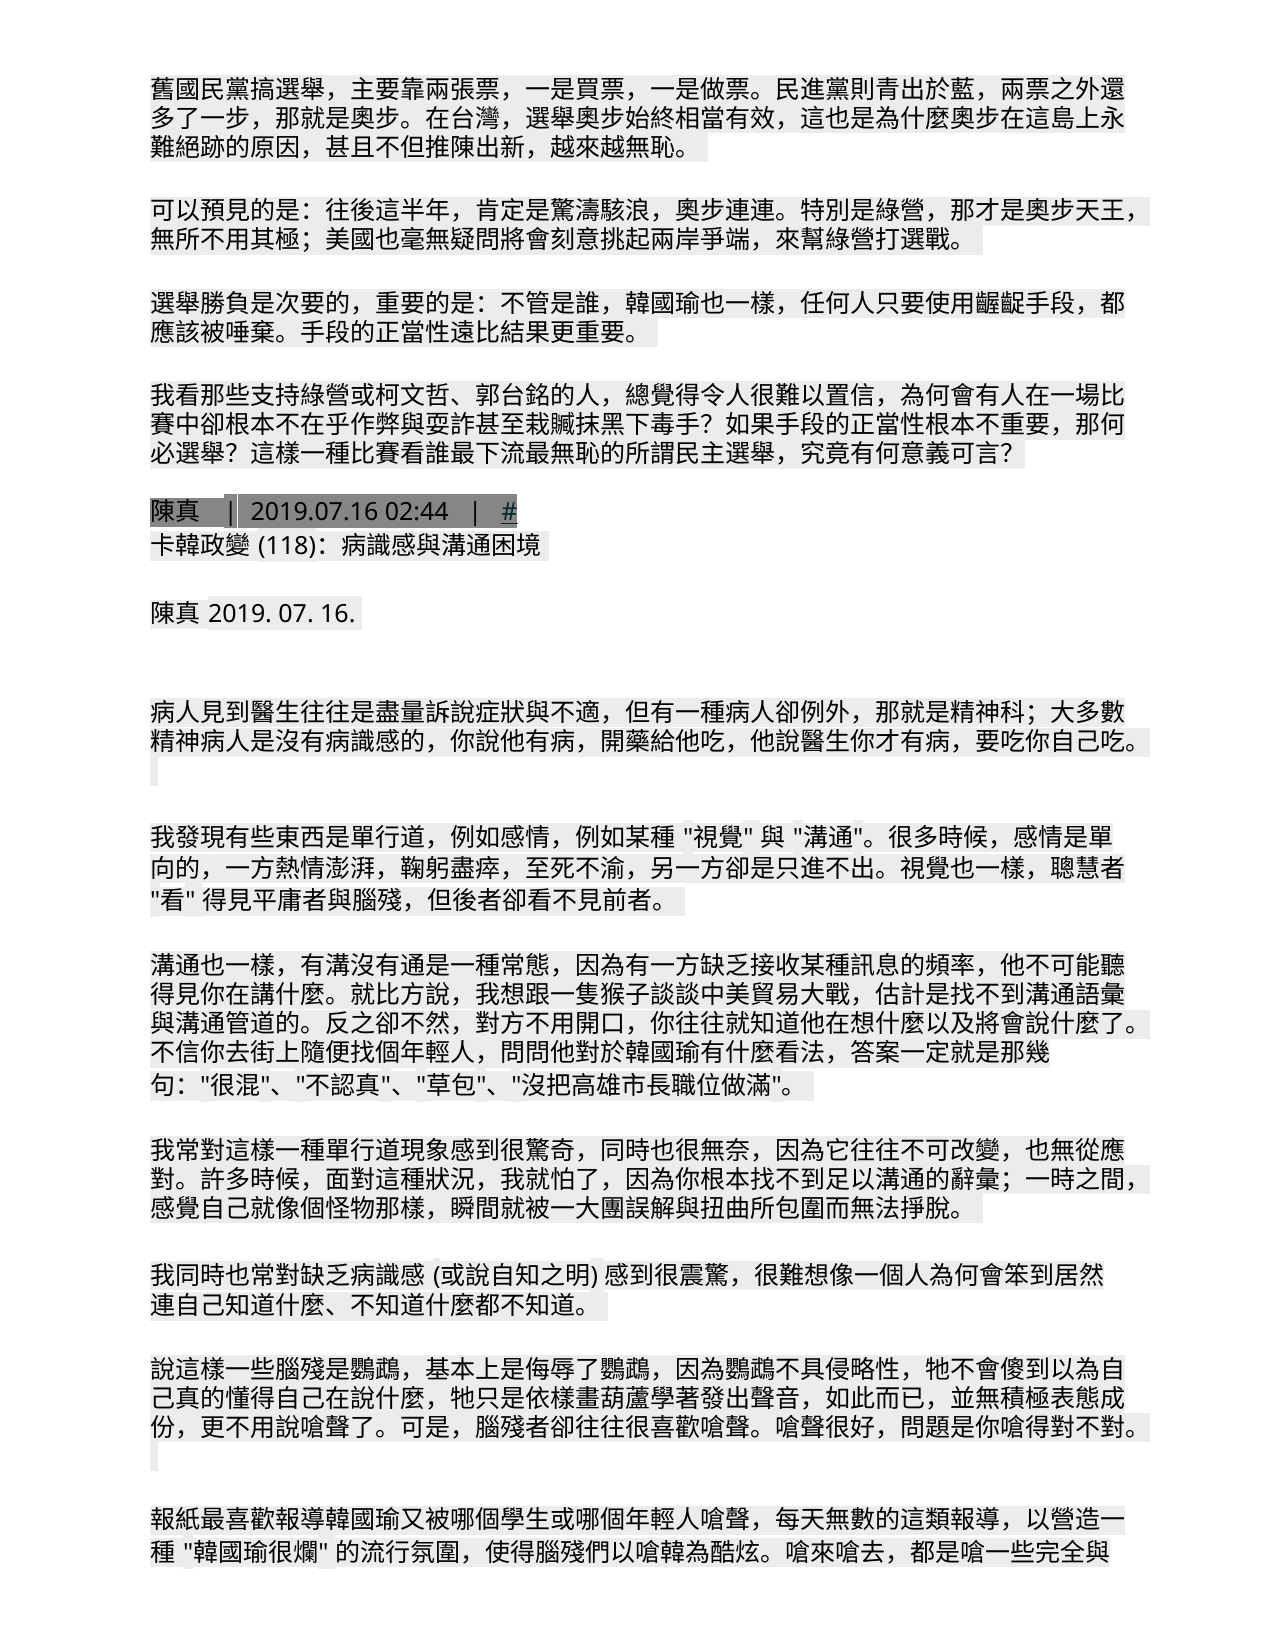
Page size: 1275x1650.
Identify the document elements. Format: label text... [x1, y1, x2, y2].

text 卡韓政變 (118)：病識感與溝通困境 陳真 2019. 07. 16. 病人見到醫生往往是盡量訴說症狀與不適，但有一種病人卻例外，那就是精神科；大多數精神病人是沒有病識感的，你說他有病，開藥給他吃，他說醫生你才有病，要吃你自己吃。 我發現有些東西是單行道，例如感情，例如某種 "視覺" 與 "溝通"。很多時候，感情是單向的，一方熱情澎湃，鞠躬盡瘁，至死不渝，另一方卻是只進不出。視覺也一樣，聰慧者 "看" 得見平庸者與腦殘，但後者卻看不見前者。 溝通也一樣，有溝沒有通是一種常態，因為有一方缺乏接收某種訊息的頻率，他不可能聽得見你在講什麼。就比方說，我想跟一隻猴子談談中美貿易大戰，估計是找不到溝通語彙與溝通管道的。反之卻不然，對方不用開口，你往往就知道他在想什麼以及將會說什麼了。不信你去街上隨便找個年輕人，問問他對於韓國瑜有什麼看法，答案一定就是那幾句："很混"、"不認真"、"草包"、"沒把高雄市長職位做滿"。 我常對這樣一種單行道現象感到很驚奇，同時也很無奈，因為它往往不可改變，也無從應對。許多時候，面對這種狀況，我就怕了，因為你根本找不到足以溝通的辭彙；一時之間，感覺自己就像個怪物那樣，瞬間就被一大團誤解與扭曲所包圍而無法掙脫。 我同時也常對缺乏病識感 (或說自知之明) 感到很震驚，很難想像一個人為何會笨到居然連自己知道什麼、不知道什麼都不知道。 說這樣一些腦殘是鸚鵡，基本上是侮辱了鸚鵡，因為鸚鵡不具侵略性，牠不會傻到以為自己真的懂得自己在說什麼，牠只是依樣畫葫蘆學著發出聲音，如此而已，並無積極表態成份，更不用說嗆聲了。可是，腦殘者卻往往很喜歡嗆聲。嗆聲很好，問題是你嗆得對不對。 報紙最喜歡報導韓國瑜又被哪個學生或哪個年輕人嗆聲，每天無數的這類報導，以營造一種 "韓國瑜很爛" 的流行氛圍，使得腦殘們以嗆韓為酷炫。嗆來嗆去，都是嗆一些完全與基本事實背道而馳的東西，例如嗆他很蠢很低能、很混很偷懶等等。 今天韓國瑜請假北上，參加初選記者會。可是，你看，各媒體今天又大張旗鼓報導一個年輕人在高鐵站正氣凜然地當面對著韓國瑜嗆聲說："今天是周一上班日，為什麼你不在高雄上班？" 你看，有夠腦殘吧。我們應該發明一個比腦殘還腦殘的辭彙來形容這樣一種不可思議的智能表現。這樣一種嗆聲就好像有人在比方說波士頓車站遇到川普，卻正氣凜然地罵他說："今天是周一上班日，為什麼你不在華盛頓上班？" 大家懂我的意思吧？很不可思議吧？是不是很低能？某一天有沒有留在哪個城市上班，怎麼會變成一種滔天大罪般的罪名呢？我們就算再怎麼不屑蔡英文，也不至於蠢到對她嗆聲說："今天是周一上班日，為什麼你不在台北上班？" 那就好像嗆她說："妳剛才去尿尿，尿完有沒有洗手？" 差不多就是這樣一種水平的嗆法。 更不可思議的是，這樣一種什麼 "沒有好好上班" 的腦殘罪名卻幾乎變成時下年輕人或學生或比方說腦殘醫生護士們對於韓國瑜的流行指控(因為主流媒體每天就是這樣教他)。最最最最不可思議的是，當他們做出這樣一些腦殘指控時，居然充滿參天浩然正氣。 總結來說，我存活在這島上半個世紀以來，最感到不可思議的是洗腦的入骨程度之不可思議，主流勢力不但可以讓大多數人說出某些特定辭彙或擁有某種特定思維，而且，不管那些辭彙或思維如何腦殘，照樣可以讓他們對之產生某種強烈的情緒。 比方說，大腸花腦殘運動時，你看，周圍幾乎所有學生每個人完全一致地說著什麼 "反黑箱"。他根本說不出黑箱在哪，因為黑箱根本不存在 (服貿條例審查恐怕是立法院史上最透明、審查最嚴苛的法案)，但腦殘們依然像個壞掉的唱盤那樣，不斷覆述 "反黑箱、救民主" 這幾個詞。 更不可思議的是那樣一種跡近瘋狂的激情，好像只要再慢個幾分鐘，台灣民主就完蛋了，因此必須趕緊獻身救國，激動到連自己都會被自己的救國救民偉大情操感動得痛哭流涕。 我記得大腸花腦殘運動那段期間，醫院許多護士都臨時請假，因為她們連夜趕著去立法院救國救民了。這些護士，事實上連服貿兩個字怎麼寫都不知道，但她們卻激昂慷慨得又哭又笑，半夜相邀趕著去搭車北上救民主，拯救民主程序與程序正義。 這些護士，有的平常與我交情不錯，但她們都不知道我其實就是她們所要打倒的共匪同路人，以為我平常之所以避談政治只是因為我不關心政治，於是對我之 "單純" 與 "冷漠"，往往充滿憐憫與不解。 病識感也許很難聽，但它其實就是一種自知之明。這東西很重要，因為它是一種基本能力，讓人可以適當評價自己。一個很笨的人通常也能知道自己很笨，除非他笨到連自己笨都不知道。最不可思議的是：非常笨，卻又以為自己很聰明。這是最讓人感到訝異的一點。人怎麼可能會笨到這種地步？就比方說我絕不可能會以為自己是個舞蹈天才。 可別以為我講這些很無聊，跟卡韓政變或世界和平有什麼關係？其實關係可大了。我常想，要是有一種聰明藥，吃了之後，智商至少可以增加三倍，或是瞬間可以高達我的智商打八折、開根號再乘以10，你想，洗腦還能起作用嗎？ [150, 528, 1125, 1569]
text 陳真 | 2019.07.16 02:44 | # [150, 494, 1125, 528]
text 卡韓政變 (119)： 驚濤駭浪，奧步連連 陳真 2019. 07. 16. 郭台銘選輸之後，避不見面，說要伺機再起；身旁一堆狗頭軍師例如唐湘龍和沈富雄等等等，則是勸他直接翻桌不認帳，脫黨參選。 講到病識感，郭就是一個例子。他不但看不見別人，甚至也看不見自己，比方他說要自我檢討，看起來卻全是檢討別人；檢討的結果竟然是自己很棒，而且是太棒了。郭是這麼寫的： 「就算全天下的人笑你傻，揶揄你，也不要放棄對理想的追求，一個勇者無懼的人生，不容易做，但可以努力做。我一生努力讓中華民國以我為榮，讓台灣以我為榮。」 郭的參選，從頭到尾兩手策略，奧步百出；一邊喊兄弟，一邊派人下毒手，鷹犬四出，造謠抹黑，卑劣無恥，毫無底線。這不但是他敗選的原因之一，更是他令人不齒的原因。誰會以這樣一個人為榮？ 朱立倫也敗選，周錫瑋和張亞中也敗選，但他們在參選過程中謹守分寸，有為有守，不造謠，不抹黑。因此，儘管敗選，但他們依舊贏得尊敬。郭卻不然，畢竟在一個比賽中，誰會尊敬一個從頭到尾不斷耍賤招出奧步傷害對手的選手？ 但是，郭卻沒有絲毫反省；"反省" 的結果居然是自認為是一個什麼 "對理想永不放棄" 的理想家與勇者，承受 "全天下人的嘲笑與揶揄" 說他 "很傻"。一個人居然可以缺乏病識感到這種地步，真是很不可思議。 這樣一種 "自我檢討" 其實也意味著：奧步還沒結束，郭台銘肯定還會繼續 "堅持" 他 "永不放棄的理想"。 舊國民黨搞選舉，主要靠兩張票，一是買票，一是做票。民進黨則青出於藍，兩票之外還多了一步，那就是奧步。在台灣，選舉奧步始終相當有效，這也是為什麼奧步在這島上永難絕跡的原因，甚且不但推陳出新，越來越無恥。 可以預見的是：往後這半年，肯定是驚濤駭浪，奧步連連。特別是綠營，那才是奧步天王，無所不用其極；美國也毫無疑問將會刻意挑起兩岸爭端，來幫綠營打選戰。 選舉勝負是次要的，重要的是：不管是誰，韓國瑜也一樣，任何人只要使用齷齪手段，都應該被唾棄。手段的正當性遠比結果更重要。 我看那些支持綠營或柯文哲、郭台銘的人，總覺得令人很難以置信，為何會有人在一場比賽中卻根本不在乎作弊與耍詐甚至栽贓抹黑下毒手？如果手段的正當性根本不重要，那何必選舉？這樣一種比賽看誰最下流最無恥的所謂民主選舉，究竟有何意義可言？ [150, 75, 1125, 469]
